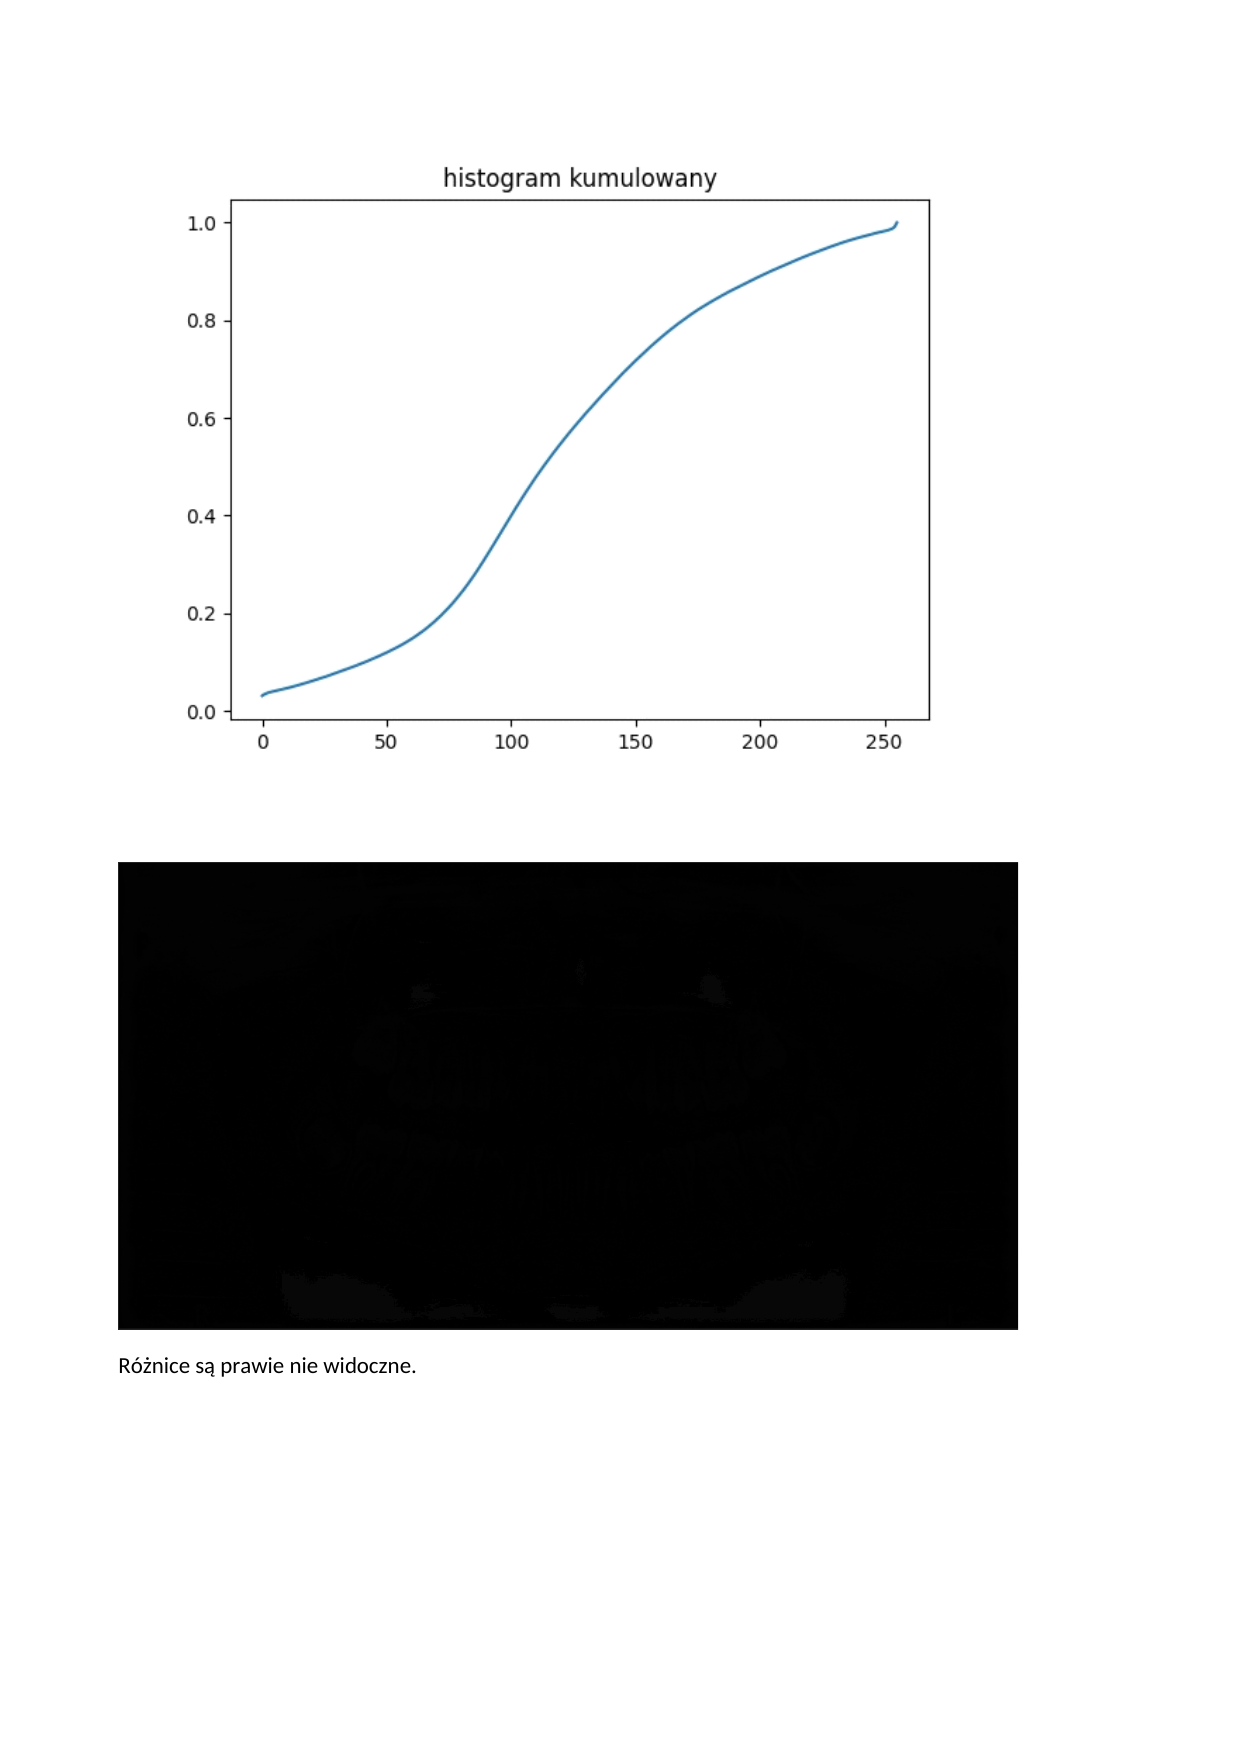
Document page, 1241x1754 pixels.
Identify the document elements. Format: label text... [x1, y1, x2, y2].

text Różnice są prawie nie widoczne. [118, 1351, 1122, 1379]
